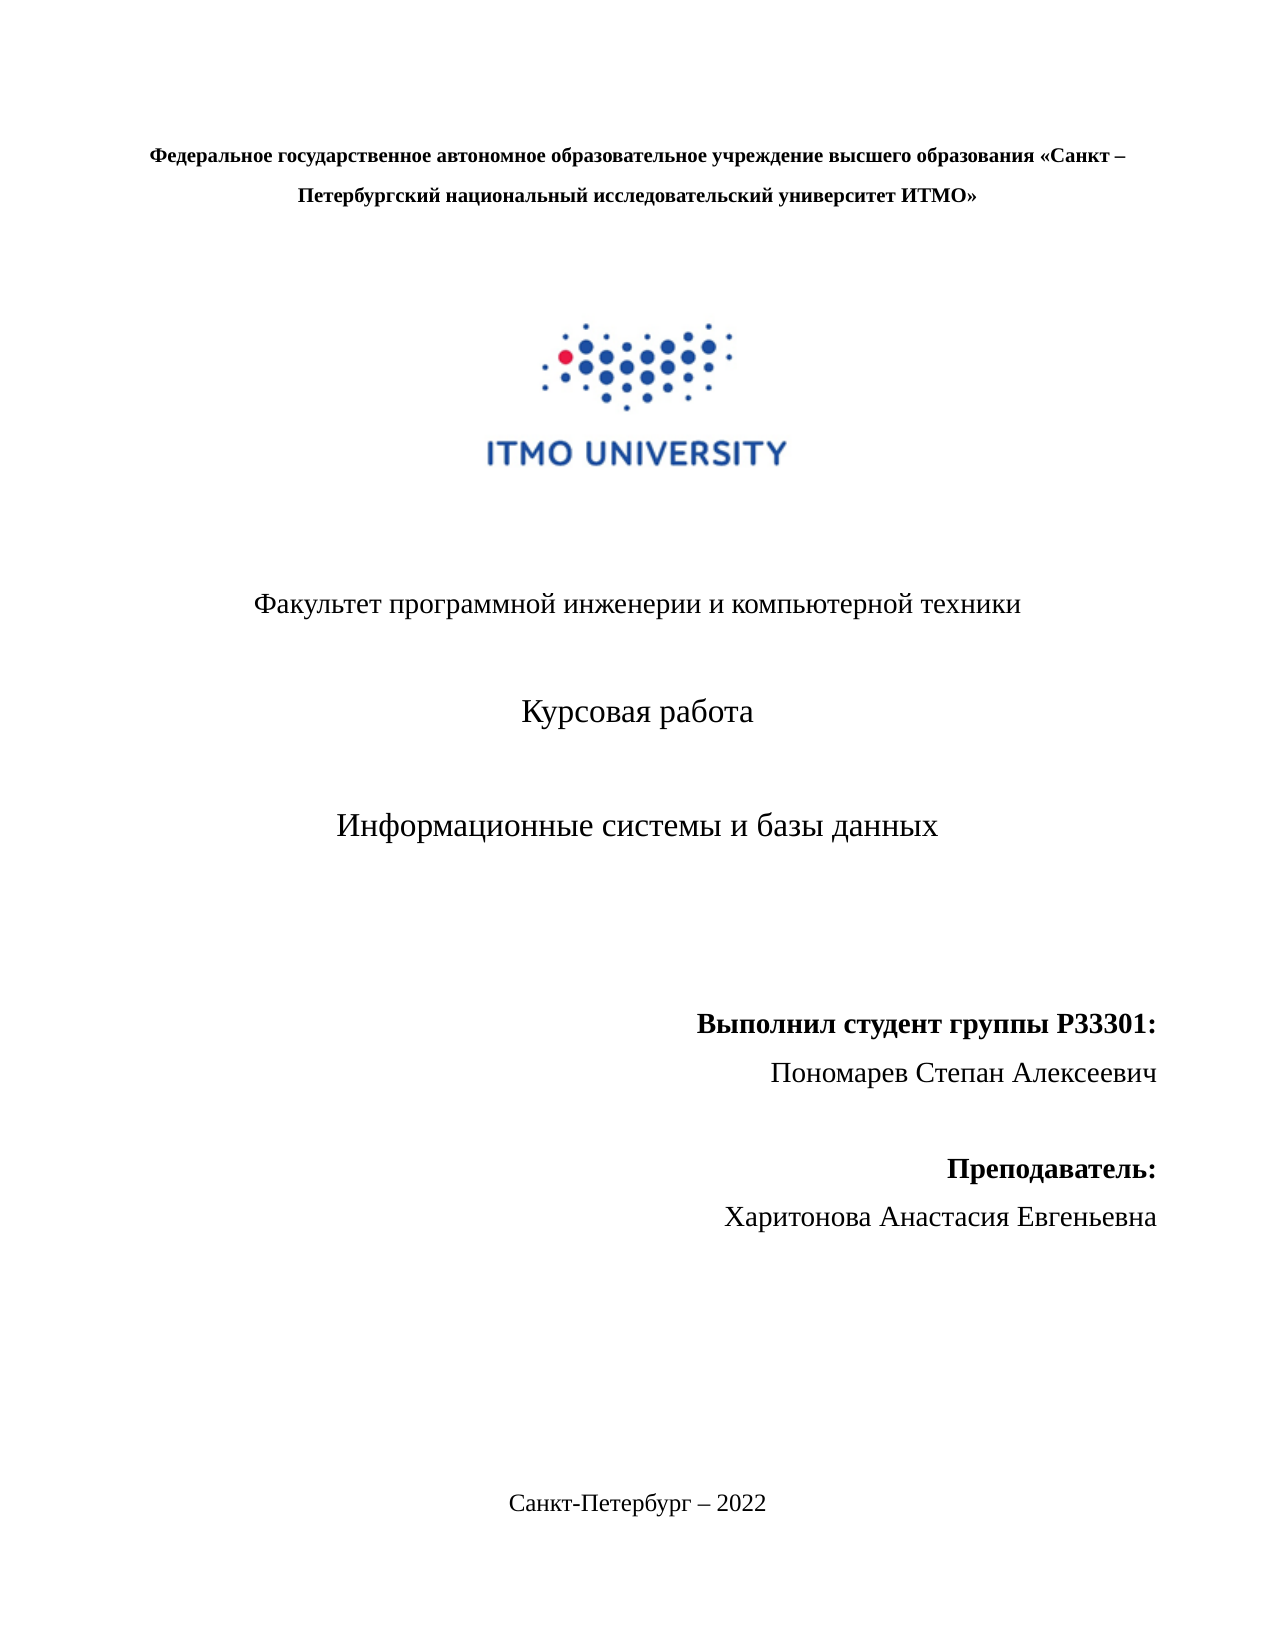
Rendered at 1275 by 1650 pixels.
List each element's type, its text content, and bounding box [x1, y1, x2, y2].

text Харитонова Анастасия Евгеньевна [118, 1199, 1157, 1233]
text Факультет программной инженерии и компьютерной техники [118, 586, 1157, 620]
text Выполнил студент группы P33301: [118, 1006, 1157, 1040]
text Преподаватель: [118, 1151, 1157, 1185]
text Федеральное государственное автономное образовательное учреждение высшего образования «Санкт – Петербургский национальный исследовательский университет ИТМО» [118, 143, 1157, 207]
text Курсовая работа [118, 692, 1157, 730]
text Пономарев Степан Алексеевич [118, 1055, 1157, 1088]
picture [463, 272, 812, 518]
text Информационные системы и базы данных [118, 805, 1157, 843]
text Санкт-Петербург – 2022 [118, 1488, 1157, 1517]
